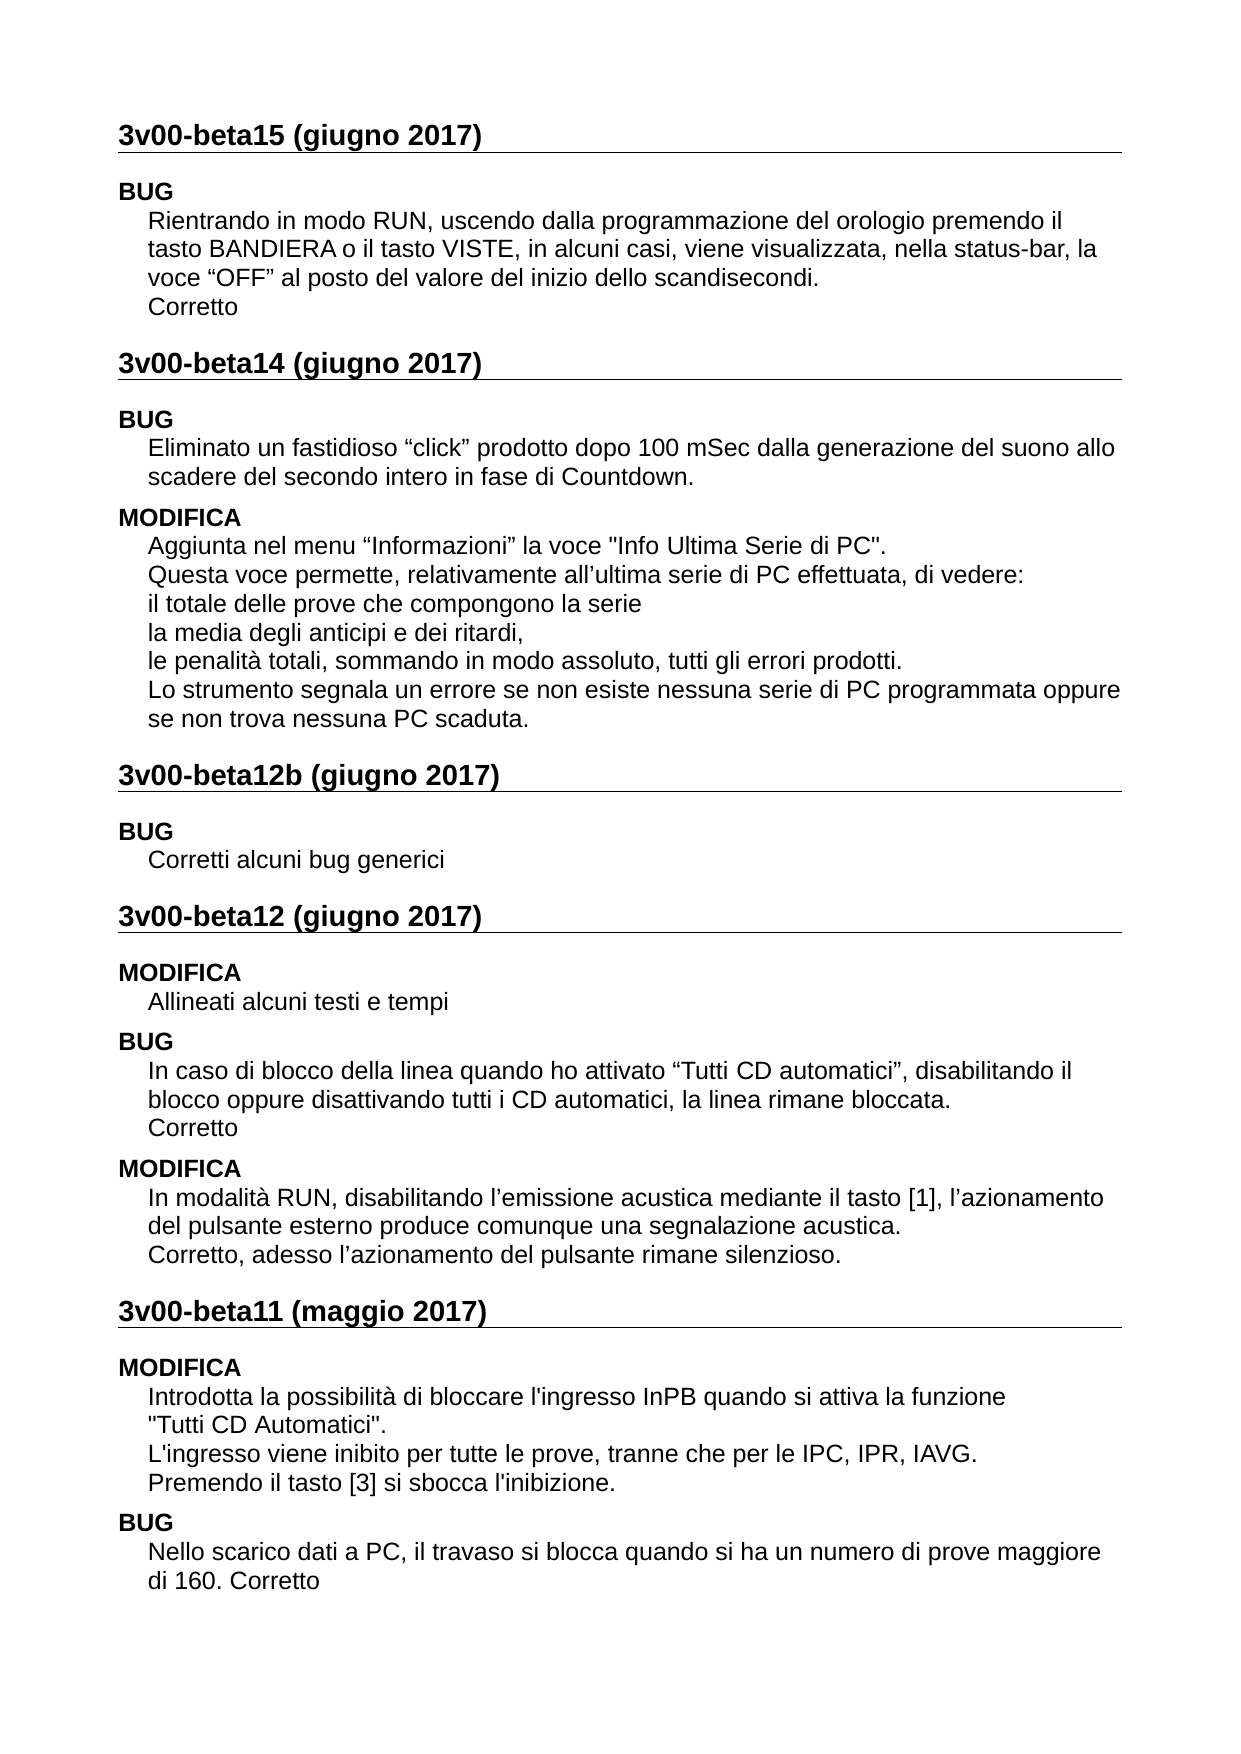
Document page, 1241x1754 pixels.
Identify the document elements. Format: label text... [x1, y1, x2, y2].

text In caso di blocco della linea quando ho attivato “Tutti CD automatici”, disabilitando il blocco oppure disattivando tutti i CD automatici, la linea rimane bloccata. Corretto [148, 1056, 1122, 1142]
subtitle 3v00-beta12 (giugno 2017) [118, 899, 1122, 932]
text BUG [118, 177, 1122, 206]
text Rientrando in modo RUN, uscendo dalla programmazione del orologio premendo il tasto BANDIERA o il tasto VISTE, in alcuni casi, viene visualizzata, nella status-bar, la voce “OFF” al posto del valore del inizio dello scandisecondi. Corretto [148, 206, 1122, 321]
text Allineati alcuni testi e tempi [148, 987, 1122, 1015]
subtitle 3v00-beta14 (giugno 2017) [118, 346, 1122, 379]
text MODIFICA [118, 503, 1122, 531]
text BUG [118, 1508, 1122, 1537]
text BUG [118, 816, 1122, 845]
text Introdotta la possibilità di bloccare l'ingresso InPB quando si attiva la funzione "Tutti CD Automatici". L'ingresso viene inibito per tutte le prove, tranne che per le IPC, IPR, IAVG. [148, 1381, 1122, 1468]
text MODIFICA [118, 1154, 1122, 1183]
text BUG [118, 404, 1122, 433]
text Premendo il tasto [3] si sbocca l'inibizione. [148, 1468, 1122, 1496]
text BUG [118, 1027, 1122, 1056]
text MODIFICA [118, 1353, 1122, 1381]
text MODIFICA [118, 958, 1122, 987]
subtitle 3v00-beta11 (maggio 2017) [118, 1294, 1122, 1327]
subtitle 3v00-beta15 (giugno 2017) [118, 118, 1122, 152]
text Corretti alcuni bug generici [148, 845, 1122, 874]
text Eliminato un fastidioso “click” prodotto dopo 100 mSec dalla generazione del suono allo scadere del secondo intero in fase di Countdown. [148, 433, 1122, 491]
text Aggiunta nel menu “Informazioni” la voce "Info Ultima Serie di PC". Questa voce permette, relativamente all’ultima serie di PC effettuata, di vedere: il totale delle prove che compongono la serie la media degli anticipi e dei ritardi, le penalità totali, sommando in modo assoluto, tutti gli errori prodotti. Lo strumento segnala un errore se non esiste nessuna serie di PC programmata oppure se non trova nessuna PC scaduta. [148, 531, 1122, 733]
text In modalità RUN, disabilitando l’emissione acustica mediante il tasto [1], l’azionamento del pulsante esterno produce comunque una segnalazione acustica. Corretto, adesso l’azionamento del pulsante rimane silenzioso. [148, 1183, 1122, 1269]
text Nello scarico dati a PC, il travaso si blocca quando si ha un numero di prove maggiore di 160. Corretto [148, 1537, 1122, 1594]
subtitle 3v00-beta12b (giugno 2017) [118, 758, 1122, 791]
